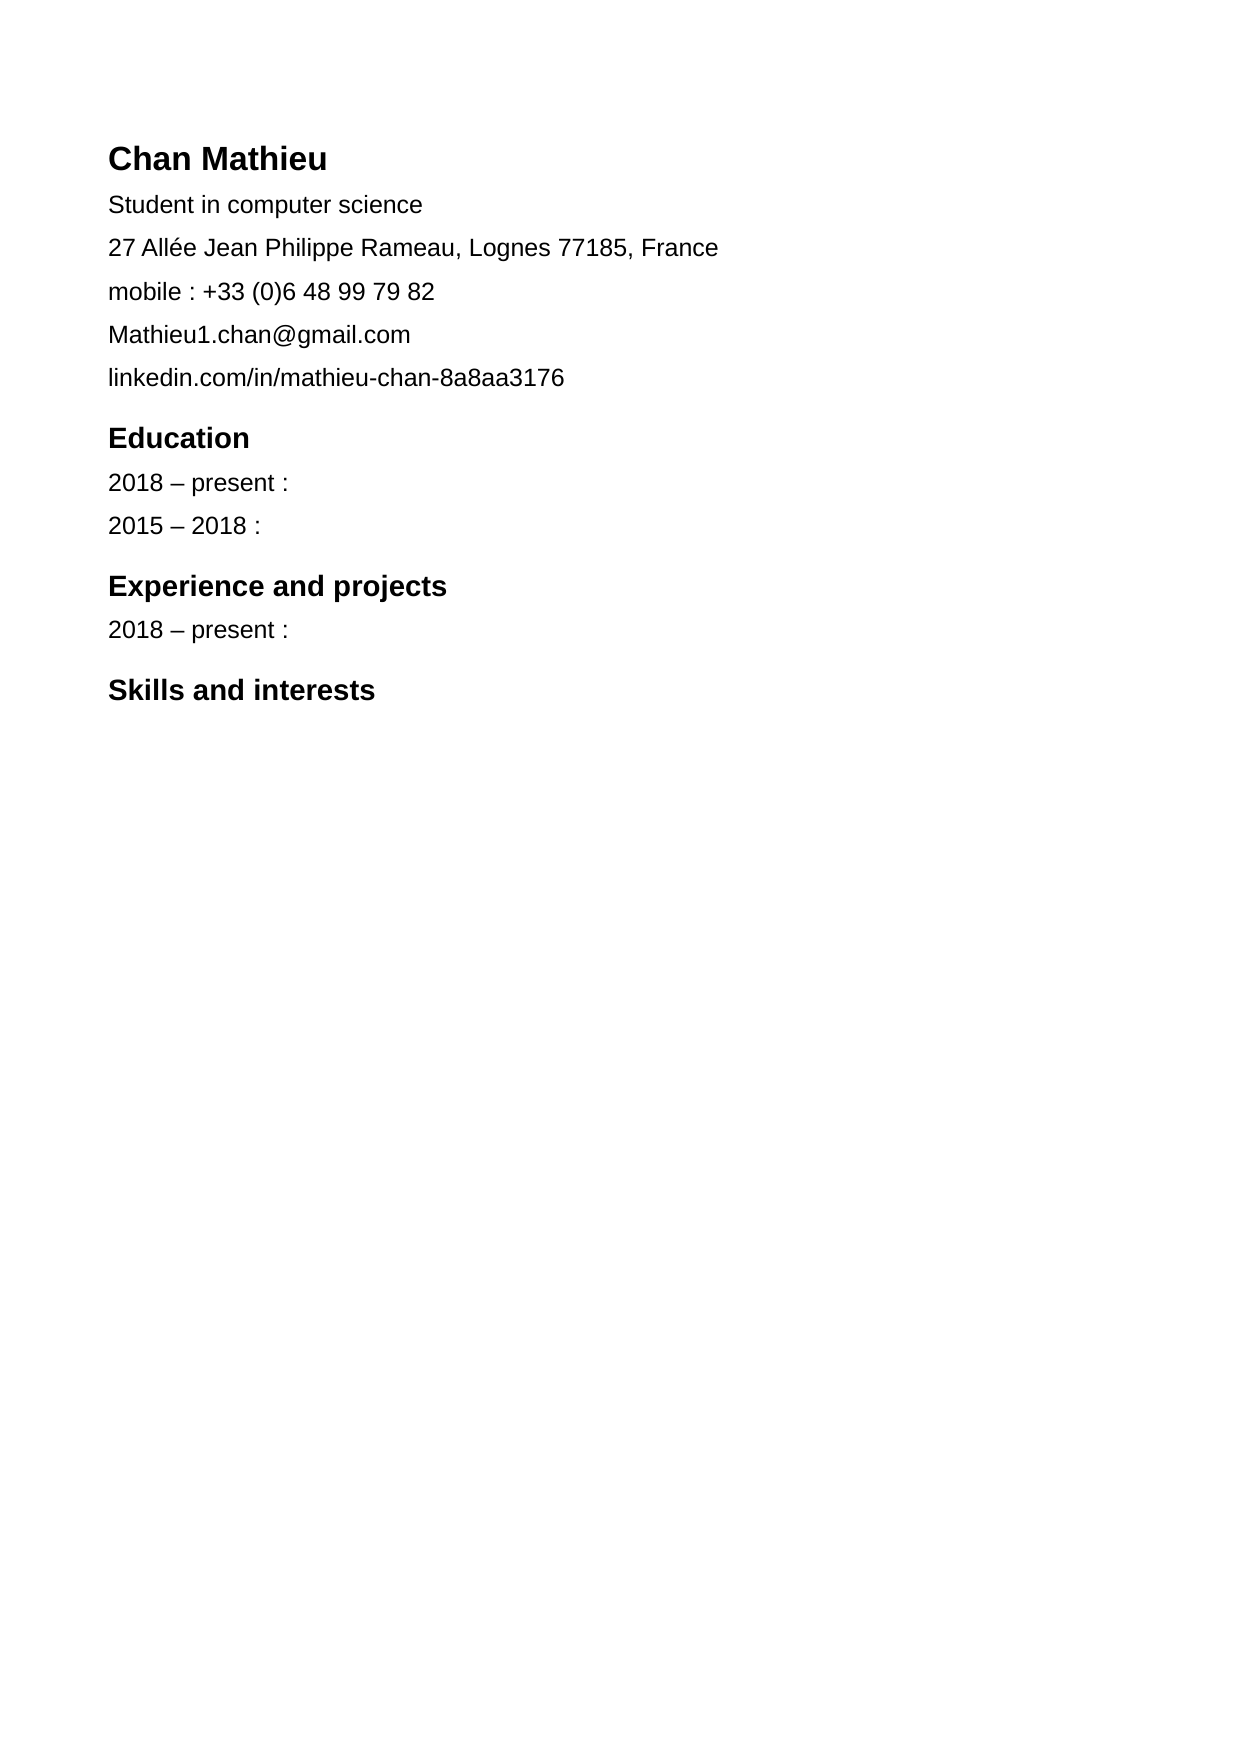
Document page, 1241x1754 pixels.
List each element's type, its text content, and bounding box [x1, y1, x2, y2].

text mobile : +33 (0)6 48 99 79 82 [108, 277, 1123, 306]
subtitle Education [108, 421, 1123, 455]
text 2018 – present : [108, 615, 1123, 644]
text 27 Allée Jean Philippe Rameau, Lognes 77185, France [108, 233, 1123, 262]
text Mathieu1.chan@gmail.com [108, 320, 1123, 349]
subtitle Experience and projects [108, 569, 1123, 603]
text 2015 – 2018 : [108, 511, 1123, 540]
text linkedin.com/in/mathieu-chan-8a8aa3176 [108, 363, 1123, 392]
subtitle Skills and interests [108, 673, 1123, 707]
text Student in computer science [108, 190, 1123, 219]
subtitle Chan Mathieu [108, 139, 1123, 178]
text 2018 – present : [108, 468, 1123, 496]
